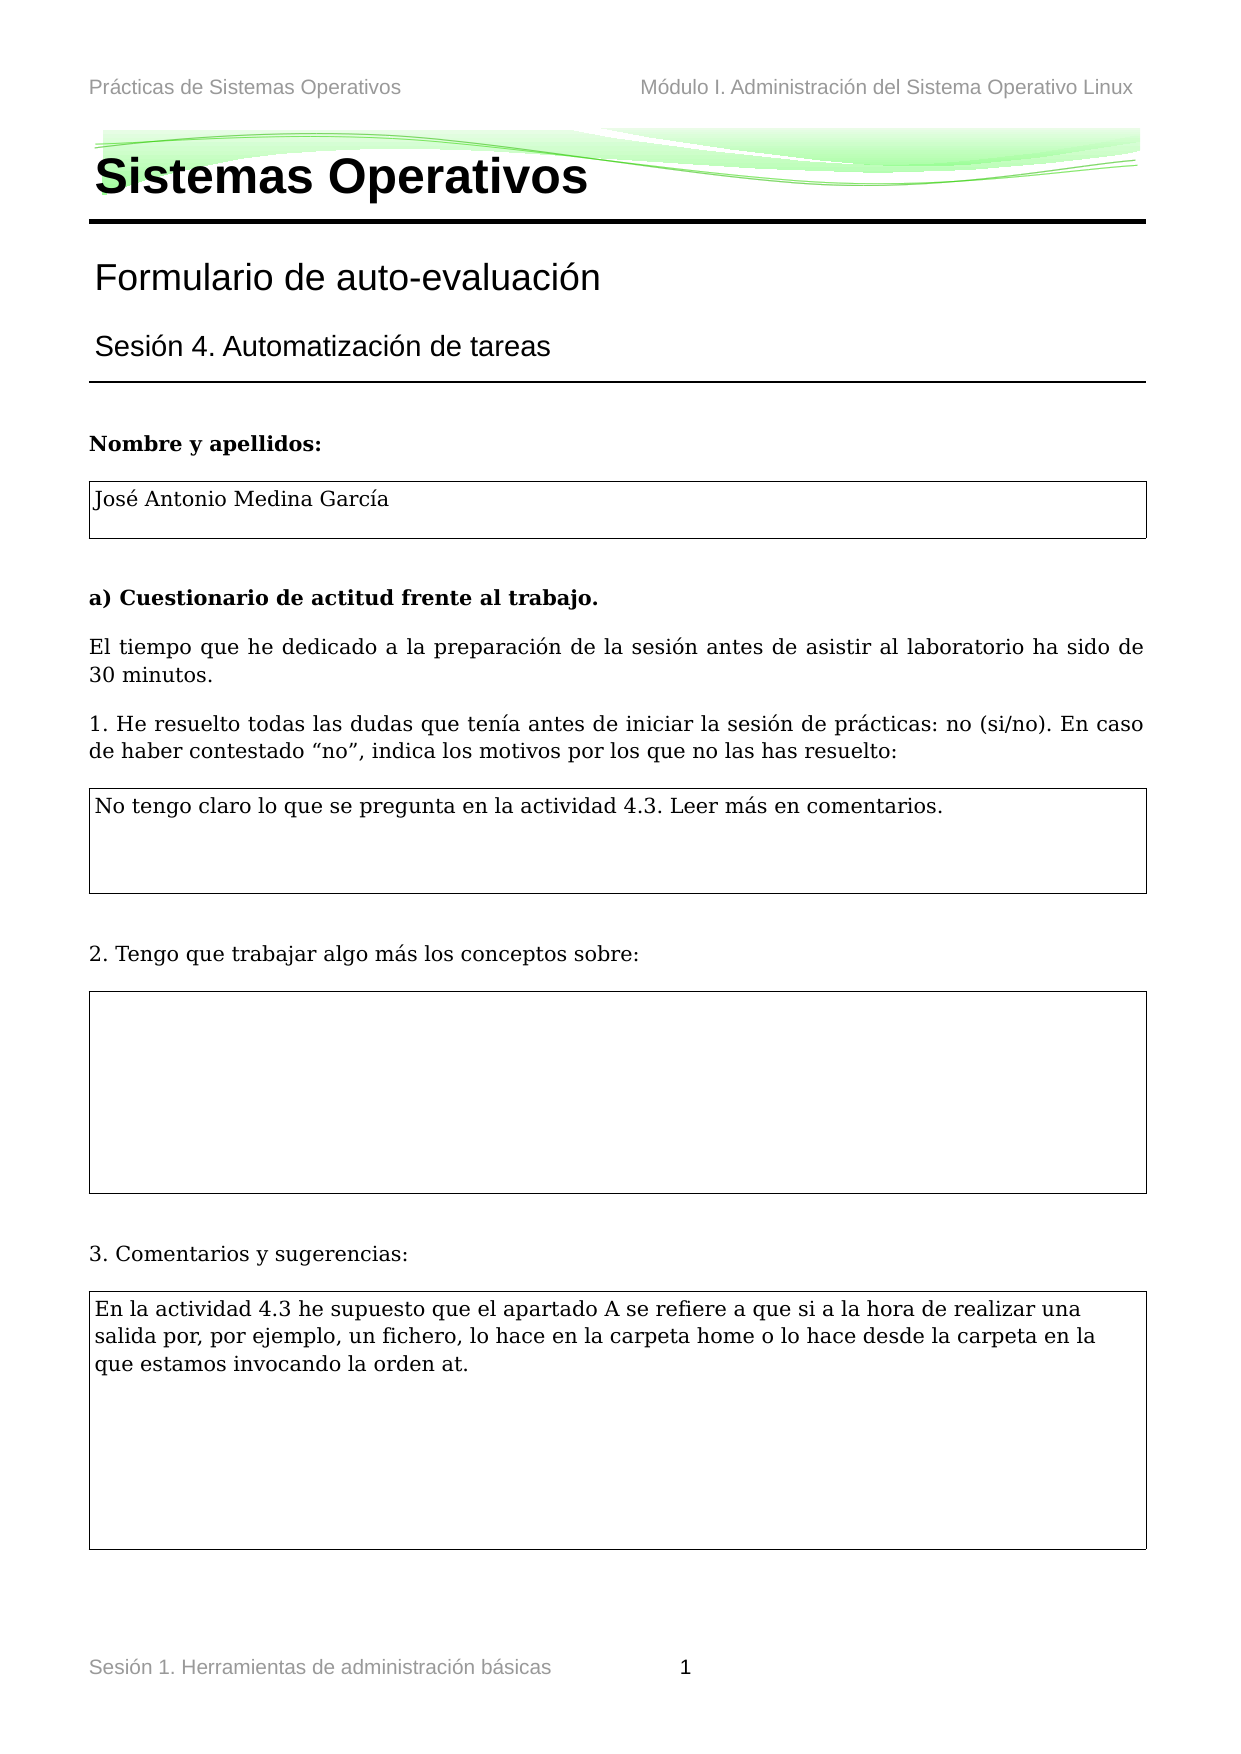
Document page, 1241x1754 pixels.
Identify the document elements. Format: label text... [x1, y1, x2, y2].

text 2. Tengo que trabajar algo más los conceptos sobre: [89, 942, 1146, 966]
text 1. He resuelto todas las dudas que tenía antes de iniciar la sesión de prácticas: no (si/no). En caso de haber contestado “no”, indica los motivos por los que no las has resuelto: [89, 712, 1146, 764]
table_header En la actividad 4.3 he supuesto que el apartado A se refiere a que si a la hora de realizar una salida por, por ejemplo, un fichero, lo hace en la carpeta home o lo hace desde la carpeta en la que estamos invocando la orden at. [90, 1292, 1146, 1549]
table_header [90, 992, 1146, 1193]
picture [376, 171, 387, 189]
text 3. Comentarios y sugerencias: [89, 1242, 1146, 1266]
table_header Sistemas Operativos [89, 123, 1146, 219]
picture [94, 128, 1141, 195]
text El tiempo que he dedicado a la preparación de la sesión antes de asistir al laboratorio ha sido de 30 minutos. [89, 635, 1146, 687]
table_header José Antonio Medina García [90, 482, 1146, 537]
table_header No tengo claro lo que se pregunta en la actividad 4.3. Leer más en comentarios. [90, 789, 1146, 893]
table_header Formulario de auto-evaluación Sesión 4. Automatización de tareas [89, 224, 1146, 381]
text a) Cuestionario de actitud frente al trabajo. [89, 586, 1146, 611]
text Nombre y apellidos: [89, 432, 1146, 456]
